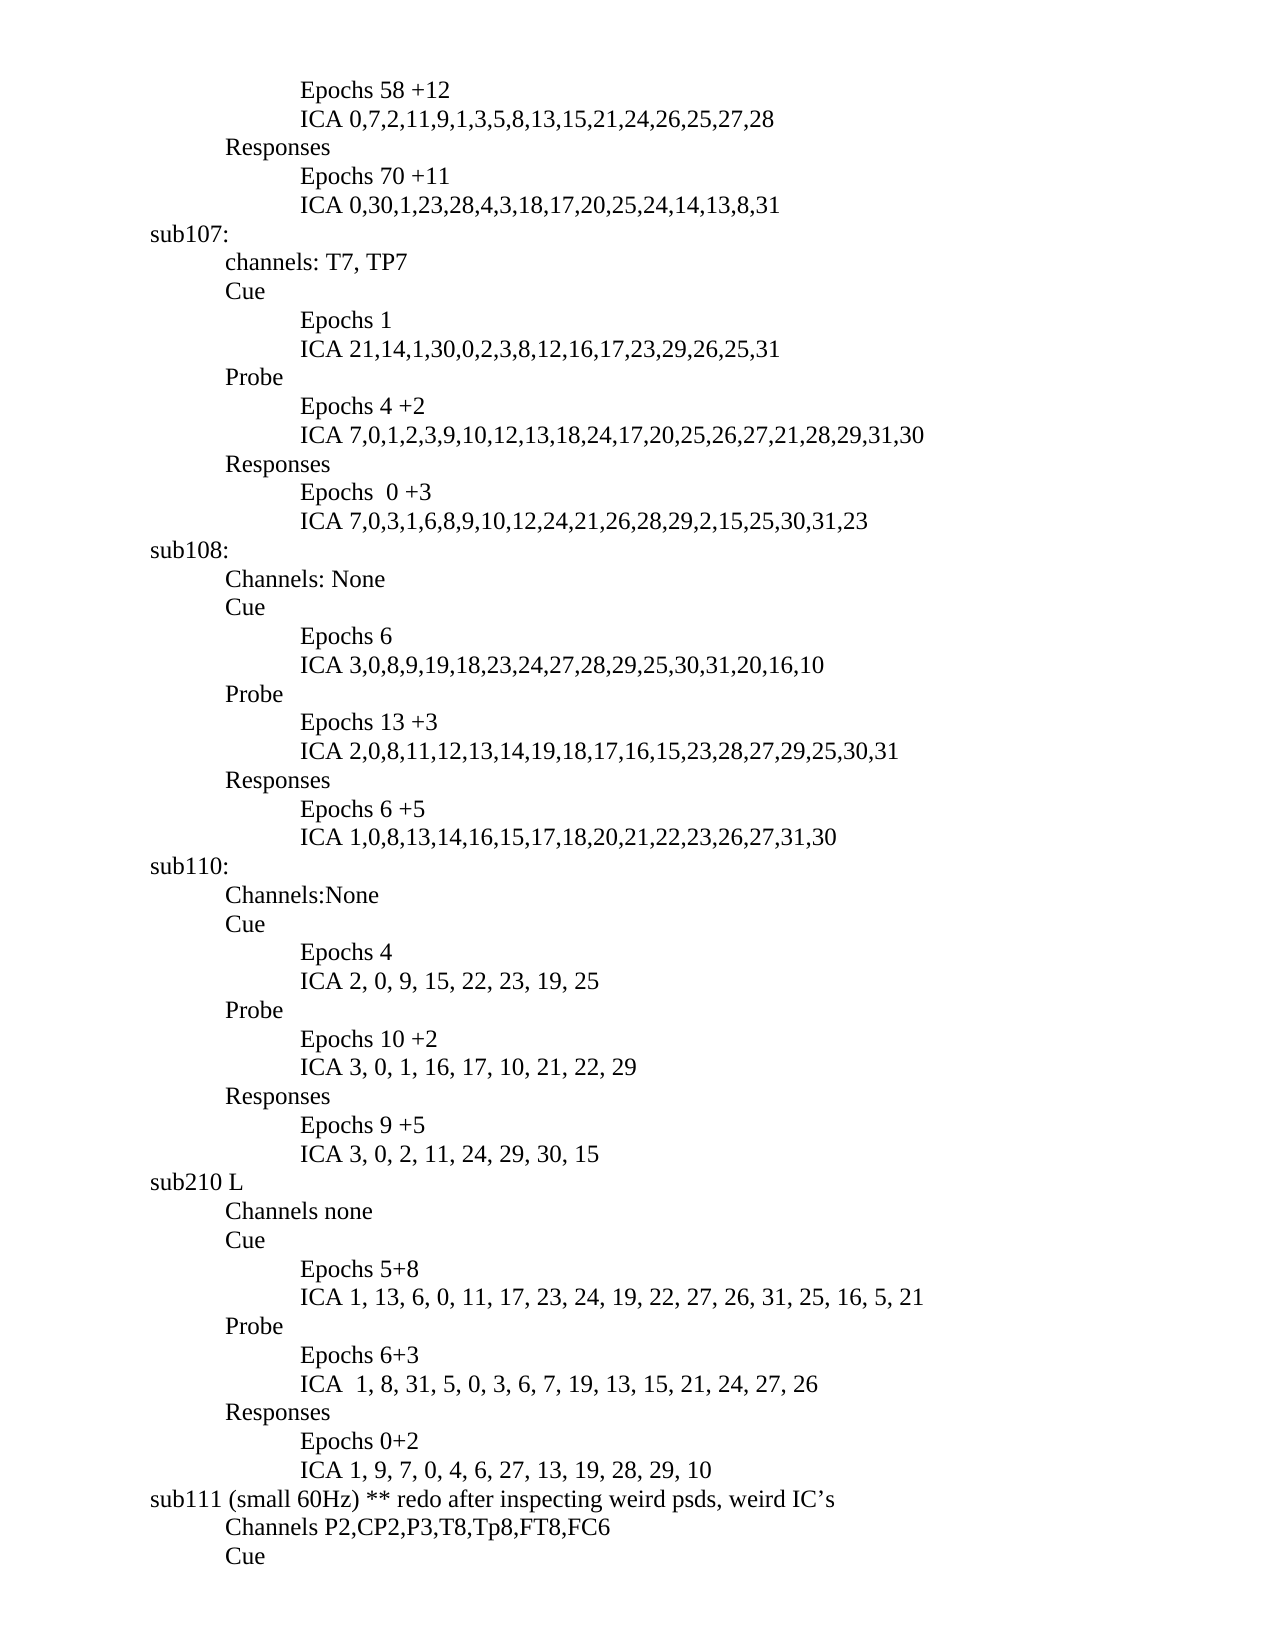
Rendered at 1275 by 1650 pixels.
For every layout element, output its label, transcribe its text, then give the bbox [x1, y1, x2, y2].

text ICA 1, 13, 6, 0, 11, 17, 23, 24, 19, 22, 27, 26, 31, 25, 16, 5, 21 [150, 1282, 1125, 1311]
text Channels: None [150, 564, 1125, 592]
text Epochs 6+3 [150, 1340, 1125, 1369]
text ICA 7,0,3,1,6,8,9,10,12,24,21,26,28,29,2,15,25,30,31,23 [150, 506, 1125, 535]
text ICA 0,7,2,11,9,1,3,5,8,13,15,21,24,26,25,27,28 [150, 104, 1125, 132]
text Probe [150, 995, 1125, 1024]
text Probe [150, 362, 1125, 391]
text Epochs 5+8 [150, 1254, 1125, 1282]
text ICA 2, 0, 9, 15, 22, 23, 19, 25 [150, 966, 1125, 995]
text Cue [150, 276, 1125, 305]
text Responses [150, 1081, 1125, 1110]
text sub108: [150, 535, 1125, 564]
text ICA 1, 9, 7, 0, 4, 6, 27, 13, 19, 28, 29, 10 [150, 1455, 1125, 1484]
text ICA 3, 0, 1, 16, 17, 10, 21, 22, 29 [150, 1052, 1125, 1081]
text Epochs 6 [150, 621, 1125, 650]
text Channels none [150, 1196, 1125, 1225]
text Cue [150, 1225, 1125, 1254]
text Cue [150, 1541, 1125, 1570]
text Probe [150, 679, 1125, 707]
text Probe [150, 1311, 1125, 1340]
text Epochs 70 +11 [150, 161, 1125, 190]
text Channels P2,CP2,P3,T8,Tp8,FT8,FC6 [150, 1512, 1125, 1541]
text Responses [150, 132, 1125, 161]
text Responses [150, 449, 1125, 477]
text sub107: [150, 219, 1125, 247]
text Epochs 6 +5 [150, 794, 1125, 822]
text ICA 3, 0, 2, 11, 24, 29, 30, 15 [150, 1139, 1125, 1167]
text ICA 21,14,1,30,0,2,3,8,12,16,17,23,29,26,25,31 [150, 334, 1125, 362]
text Channels:None [150, 880, 1125, 909]
text Responses [150, 765, 1125, 794]
text Epochs 0 +3 [150, 477, 1125, 506]
text sub210 L [150, 1167, 1125, 1196]
text ICA 3,0,8,9,19,18,23,24,27,28,29,25,30,31,20,16,10 [150, 650, 1125, 679]
text Epochs 1 [150, 305, 1125, 334]
text ICA 1,0,8,13,14,16,15,17,18,20,21,22,23,26,27,31,30 [150, 822, 1125, 851]
text channels: T7, TP7 [150, 247, 1125, 276]
text Epochs 4 +2 [150, 391, 1125, 420]
text ICA 0,30,1,23,28,4,3,18,17,20,25,24,14,13,8,31 [150, 190, 1125, 219]
text ICA 1, 8, 31, 5, 0, 3, 6, 7, 19, 13, 15, 21, 24, 27, 26 [150, 1369, 1125, 1397]
text Responses [150, 1397, 1125, 1426]
text sub111 (small 60Hz) ** redo after inspecting weird psds, weird IC’s [150, 1484, 1125, 1512]
text Epochs 4 [150, 937, 1125, 966]
text Epochs 58 +12 [150, 75, 1125, 104]
text Epochs 9 +5 [150, 1110, 1125, 1139]
text ICA 2,0,8,11,12,13,14,19,18,17,16,15,23,28,27,29,25,30,31 [150, 736, 1125, 765]
text Epochs 0+2 [150, 1426, 1125, 1455]
text Cue [150, 592, 1125, 621]
text ICA 7,0,1,2,3,9,10,12,13,18,24,17,20,25,26,27,21,28,29,31,30 [150, 420, 1125, 449]
text sub110: [150, 851, 1125, 880]
text Epochs 13 +3 [150, 707, 1125, 736]
text Epochs 10 +2 [150, 1024, 1125, 1052]
text Cue [150, 909, 1125, 937]
